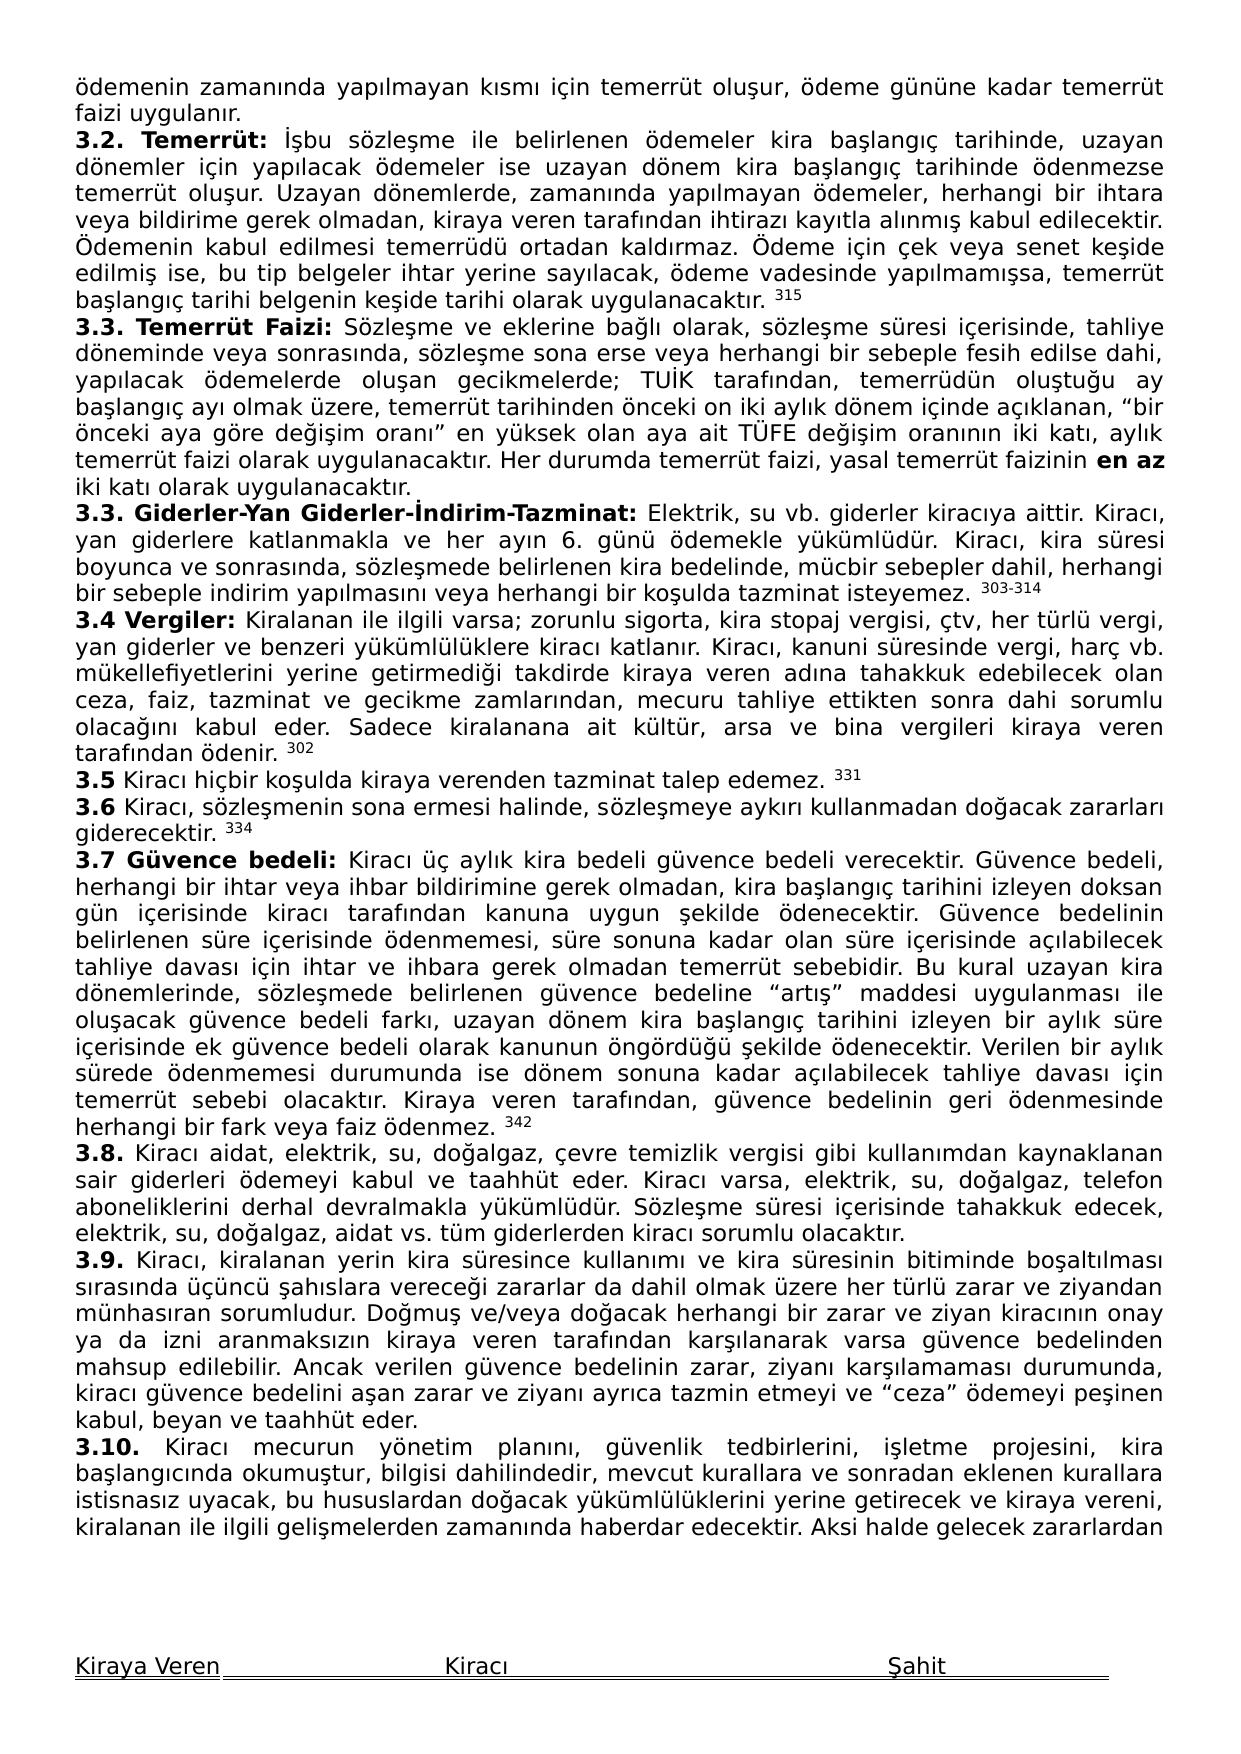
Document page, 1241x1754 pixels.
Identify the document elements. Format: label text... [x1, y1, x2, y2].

text ödemenin zamanında yapılmayan kısmı için temerrüt oluşur, ödeme gününe kadar temerrüt faizi uygulanır. [75, 74, 1165, 127]
text 3.4 Vergiler: Kiralanan ile ilgili varsa; zorunlu sigorta, kira stopaj vergisi, çtv, her türlü vergi, yan giderler ve benzeri yükümlülüklere kiracı katlanır. Kiracı, kanuni süresinde vergi, harç vb. mükellefiyetlerini yerine getirmediği takdirde kiraya veren adına tahakkuk edebilecek olan ceza, faiz, tazminat ve gecikme zamlarından, mecuru tahliye ettikten sonra dahi sorumlu olacağını kabul eder. Sadece kiralanana ait kültür, arsa ve bina vergileri kiraya veren tarafından ödenir. 302 [75, 607, 1165, 767]
text 3.10. Kiracı mecurun yönetim planını, güvenlik tedbirlerini, işletme projesini, kira başlangıcında okumuştur, bilgisi dahilindedir, mevcut kurallara ve sonradan eklenen kurallara istisnasız uyacak, bu hususlardan doğacak yükümlülüklerini yerine getirecek ve kiraya vereni, kiralanan ile ilgili gelişmelerden zamanında haberdar edecektir. Aksi halde gelecek zararlardan [75, 1434, 1165, 1540]
text 3.6 Kiracı, sözleşmenin sona ermesi halinde, sözleşmeye aykırı kullanmadan doğacak zararları giderecektir. 334 [75, 794, 1165, 847]
text 3.5 Kiracı hiçbir koşulda kiraya verenden tazminat talep edemez. 331 [75, 767, 1165, 794]
text 3.2. Temerrüt: İşbu sözleşme ile belirlenen ödemeler kira başlangıç tarihinde, uzayan dönemler için yapılacak ödemeler ise uzayan dönem kira başlangıç tarihinde ödenmezse temerrüt oluşur. Uzayan dönemlerde, zamanında yapılmayan ödemeler, herhangi bir ihtara veya bildirime gerek olmadan, kiraya veren tarafından ihtirazı kayıtla alınmış kabul edilecektir. Ödemenin kabul edilmesi temerrüdü ortadan kaldırmaz. Ödeme için çek veya senet keşide edilmiş ise, bu tip belgeler ihtar yerine sayılacak, ödeme vadesinde yapılmamışsa, temerrüt başlangıç tarihi belgenin keşide tarihi olarak uygulanacaktır. 315 [75, 127, 1165, 314]
text 3.9. Kiracı, kiralanan yerin kira süresince kullanımı ve kira süresinin bitiminde boşaltılması sırasında üçüncü şahıslara vereceği zararlar da dahil olmak üzere her türlü zarar ve ziyandan münhasıran sorumludur. Doğmuş ve/veya doğacak herhangi bir zarar ve ziyan kiracının onay ya da izni aranmaksızın kiraya veren tarafından karşılanarak varsa güvence bedelinden mahsup edilebilir. Ancak verilen güvence bedelinin zarar, ziyanı karşılamaması durumunda, kiracı güvence bedelini aşan zarar ve ziyanı ayrıca tazmin etmeyi ve “ceza” ödemeyi peşinen kabul, beyan ve taahhüt eder. [75, 1247, 1165, 1434]
text 3.3. Giderler-Yan Giderler-İndirim-Tazminat: Elektrik, su vb. giderler kiracıya aittir. Kiracı, yan giderlere katlanmakla ve her ayın 6. günü ödemekle yükümlüdür. Kiracı, kira süresi boyunca ve sonrasında, sözleşmede belirlenen kira bedelinde, mücbir sebepler dahil, herhangi bir sebeple indirim yapılmasını veya herhangi bir koşulda tazminat isteyemez. 303-314 [75, 500, 1165, 607]
text 3.7 Güvence bedeli: Kiracı üç aylık kira bedeli güvence bedeli verecektir. Güvence bedeli, herhangi bir ihtar veya ihbar bildirimine gerek olmadan, kira başlangıç tarihini izleyen doksan gün içerisinde kiracı tarafından kanuna uygun şekilde ödenecektir. Güvence bedelinin belirlenen süre içerisinde ödenmemesi, süre sonuna kadar olan süre içerisinde açılabilecek tahliye davası için ihtar ve ihbara gerek olmadan temerrüt sebebidir. Bu kural uzayan kira dönemlerinde, sözleşmede belirlenen güvence bedeline “artış” maddesi uygulanması ile oluşacak güvence bedeli farkı, uzayan dönem kira başlangıç tarihini izleyen bir aylık süre içerisinde ek güvence bedeli olarak kanunun öngördüğü şekilde ödenecektir. Verilen bir aylık sürede ödenmemesi durumunda ise dönem sonuna kadar açılabilecek tahliye davası için temerrüt sebebi olacaktır. Kiraya veren tarafından, güvence bedelinin geri ödenmesinde herhangi bir fark veya faiz ödenmez. 342 [75, 847, 1165, 1140]
text 3.8. Kiracı aidat, elektrik, su, doğalgaz, çevre temizlik vergisi gibi kullanımdan kaynaklanan sair giderleri ödemeyi kabul ve taahhüt eder. Kiracı varsa, elektrik, su, doğalgaz, telefon aboneliklerini derhal devralmakla yükümlüdür. Sözleşme süresi içerisinde tahakkuk edecek, elektrik, su, doğalgaz, aidat vs. tüm giderlerden kiracı sorumlu olacaktır. [75, 1140, 1165, 1247]
text 3.3. Temerrüt Faizi: Sözleşme ve eklerine bağlı olarak, sözleşme süresi içerisinde, tahliye döneminde veya sonrasında, sözleşme sona erse veya herhangi bir sebeple fesih edilse dahi, yapılacak ödemelerde oluşan gecikmelerde; TUİK tarafından, temerrüdün oluştuğu ay başlangıç ayı olmak üzere, temerrüt tarihinden önceki on iki aylık dönem içinde açıklanan, “bir önceki aya göre değişim oranı” en yüksek olan aya ait TÜFE değişim oranının iki katı, aylık temerrüt faizi olarak uygulanacaktır. Her durumda temerrüt faizi, yasal temerrüt faizinin en az iki katı olarak uygulanacaktır. [75, 314, 1165, 500]
